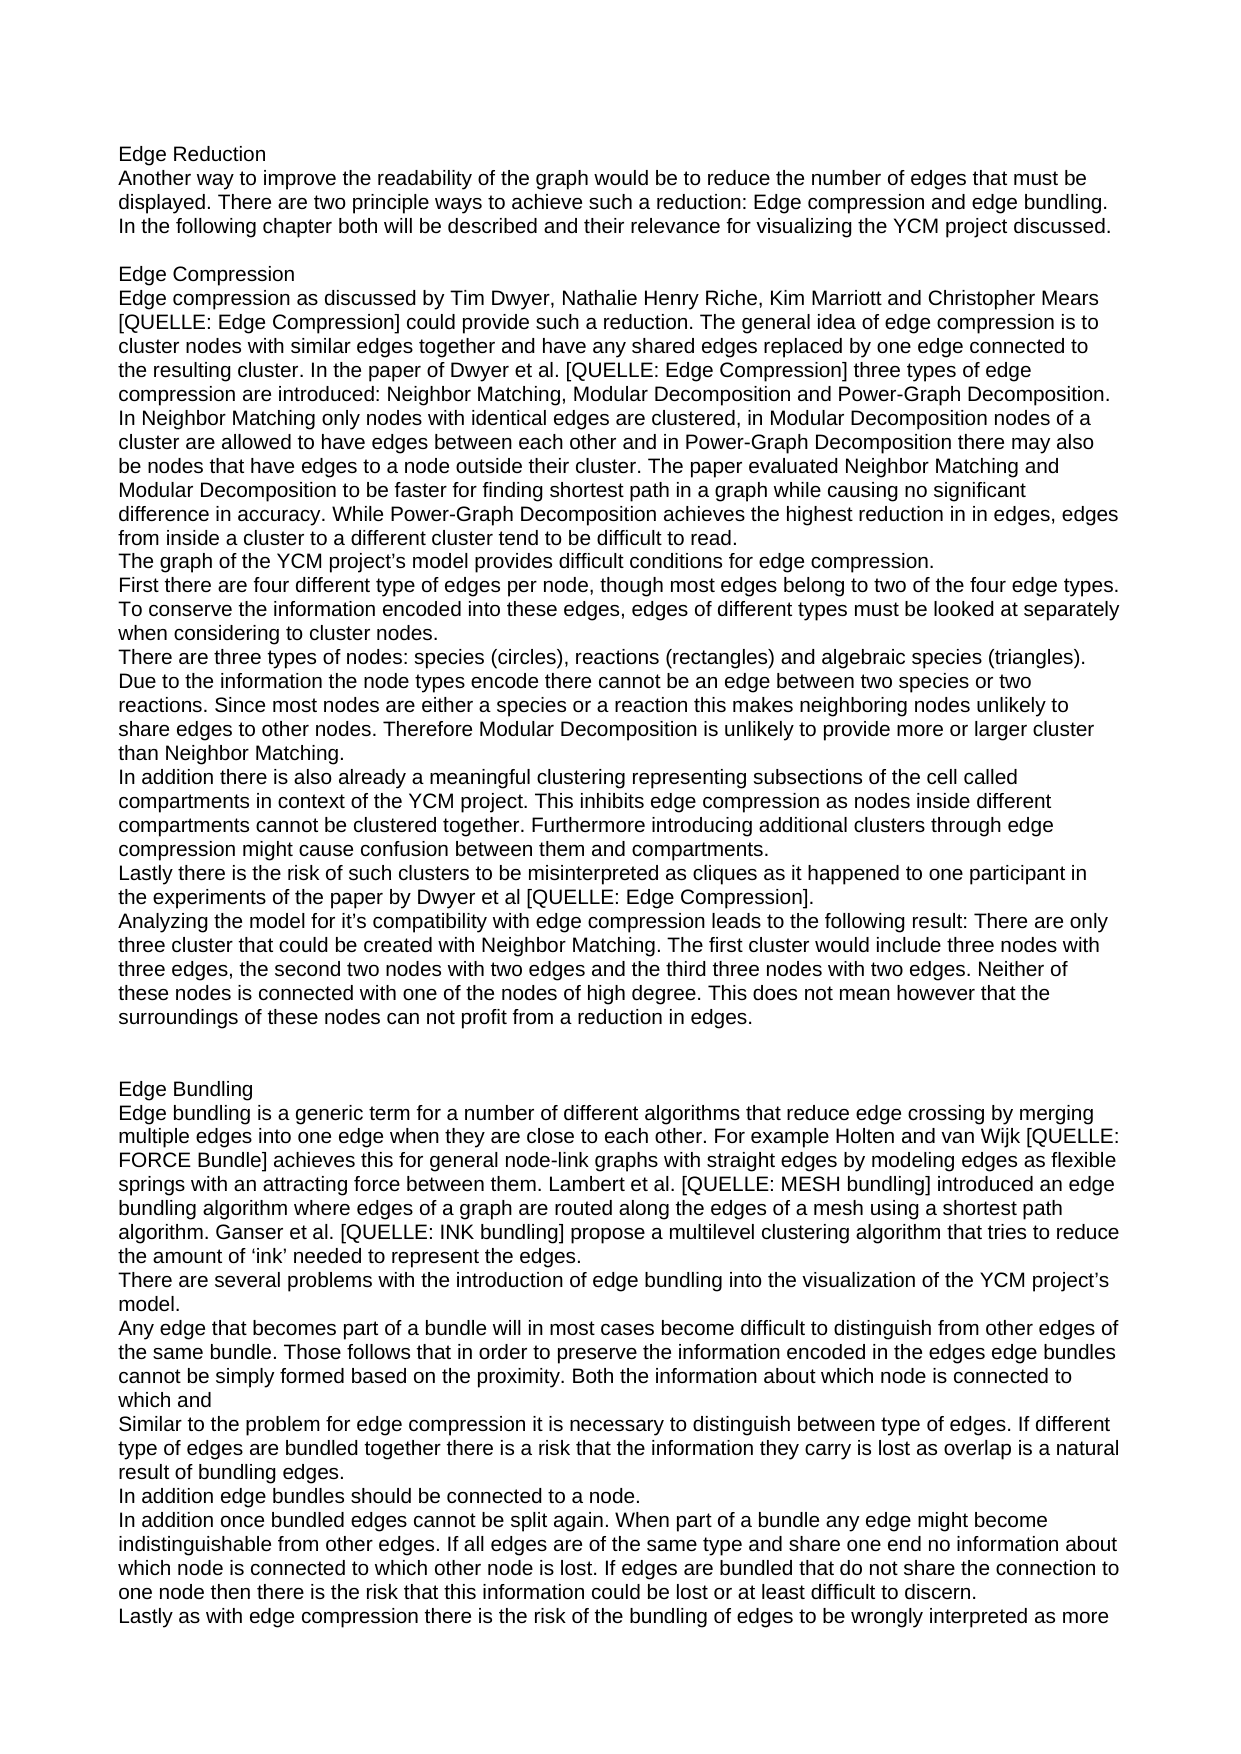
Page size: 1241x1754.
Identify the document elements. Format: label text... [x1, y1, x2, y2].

text In addition edge bundles should be connected to a node. [118, 1484, 1122, 1508]
text Another way to improve the readability of the graph would be to reduce the number of edges that must be displayed. There are two principle ways to achieve such a reduction: Edge compression and edge bundling. In the following chapter both will be described and their relevance for visualizing the YCM project discussed. [118, 166, 1122, 238]
text Edge Bundling [118, 1076, 1122, 1100]
text There are three types of nodes: species (circles), reactions (rectangles) and algebraic species (triangles). Due to the information the node types encode there cannot be an edge between two species or two reactions. Since most nodes are either a species or a reaction this makes neighboring nodes unlikely to share edges to other nodes. Therefore Modular Decomposition is unlikely to provide more or larger cluster than Neighbor Matching. [118, 645, 1122, 765]
text Lastly there is the risk of such clusters to be misinterpreted as cliques as it happened to one participant in the experiments of the paper by Dwyer et al [QUELLE: Edge Compression]. [118, 861, 1122, 909]
text The graph of the YCM project’s model provides difficult conditions for edge compression. [118, 549, 1122, 573]
text First there are four different type of edges per node, though most edges belong to two of the four edge types. To conserve the information encoded into these edges, edges of different types must be looked at separately when considering to cluster nodes. [118, 573, 1122, 645]
text Edge bundling is a generic term for a number of different algorithms that reduce edge crossing by merging multiple edges into one edge when they are close to each other. For example Holten and van Wijk [QUELLE: FORCE Bundle] achieves this for general node-link graphs with straight edges by modeling edges as flexible springs with an attracting force between them. Lambert et al. [QUELLE: MESH bundling] introduced an edge bundling algorithm where edges of a graph are routed along the edges of a mesh using a shortest path algorithm. Ganser et al. [QUELLE: INK bundling] propose a multilevel clustering algorithm that tries to reduce the amount of ‘ink’ needed to represent the edges. [118, 1100, 1122, 1268]
text Edge Reduction [118, 142, 1122, 166]
text Edge compression as discussed by Tim Dwyer, Nathalie Henry Riche, Kim Marriott and Christopher Mears [QUELLE: Edge Compression] could provide such a reduction. The general idea of edge compression is to cluster nodes with similar edges together and have any shared edges replaced by one edge connected to the resulting cluster. In the paper of Dwyer et al. [QUELLE: Edge Compression] three types of edge compression are introduced: Neighbor Matching, Modular Decomposition and Power-Graph Decomposition. In Neighbor Matching only nodes with identical edges are clustered, in Modular Decomposition nodes of a cluster are allowed to have edges between each other and in Power-Graph Decomposition there may also be nodes that have edges to a node outside their cluster. The paper evaluated Neighbor Matching and Modular Decomposition to be faster for finding shortest path in a graph while causing no significant difference in accuracy. While Power-Graph Decomposition achieves the highest reduction in in edges, edges from inside a cluster to a different cluster tend to be difficult to read. [118, 286, 1122, 549]
text Similar to the problem for edge compression it is necessary to distinguish between type of edges. If different type of edges are bundled together there is a risk that the information they carry is lost as overlap is a natural result of bundling edges. [118, 1412, 1122, 1484]
text Edge Compression [118, 262, 1122, 286]
text In addition there is also already a meaningful clustering representing subsections of the cell called compartments in context of the YCM project. This inhibits edge compression as nodes inside different compartments cannot be clustered together. Furthermore introducing additional clusters through edge compression might cause confusion between them and compartments. [118, 765, 1122, 861]
text Lastly as with edge compression there is the risk of the bundling of edges to be wrongly interpreted as more [118, 1603, 1122, 1627]
text Analyzing the model for it’s compatibility with edge compression leads to the following result: There are only three cluster that could be created with Neighbor Matching. The first cluster would include three nodes with three edges, the second two nodes with two edges and the third three nodes with two edges. Neither of these nodes is connected with one of the nodes of high degree. This does not mean however that the surroundings of these nodes can not profit from a reduction in edges. [118, 909, 1122, 1028]
text There are several problems with the introduction of edge bundling into the visualization of the YCM project’s model. [118, 1268, 1122, 1316]
text In addition once bundled edges cannot be split again. When part of a bundle any edge might become indistinguishable from other edges. If all edges are of the same type and share one end no information about which node is connected to which other node is lost. If edges are bundled that do not share the connection to one node then there is the risk that this information could be lost or at least difficult to discern. [118, 1508, 1122, 1603]
text Any edge that becomes part of a bundle will in most cases become difficult to distinguish from other edges of the same bundle. Those follows that in order to preserve the information encoded in the edges edge bundles cannot be simply formed based on the proximity. Both the information about which node is connected to which and [118, 1316, 1122, 1412]
